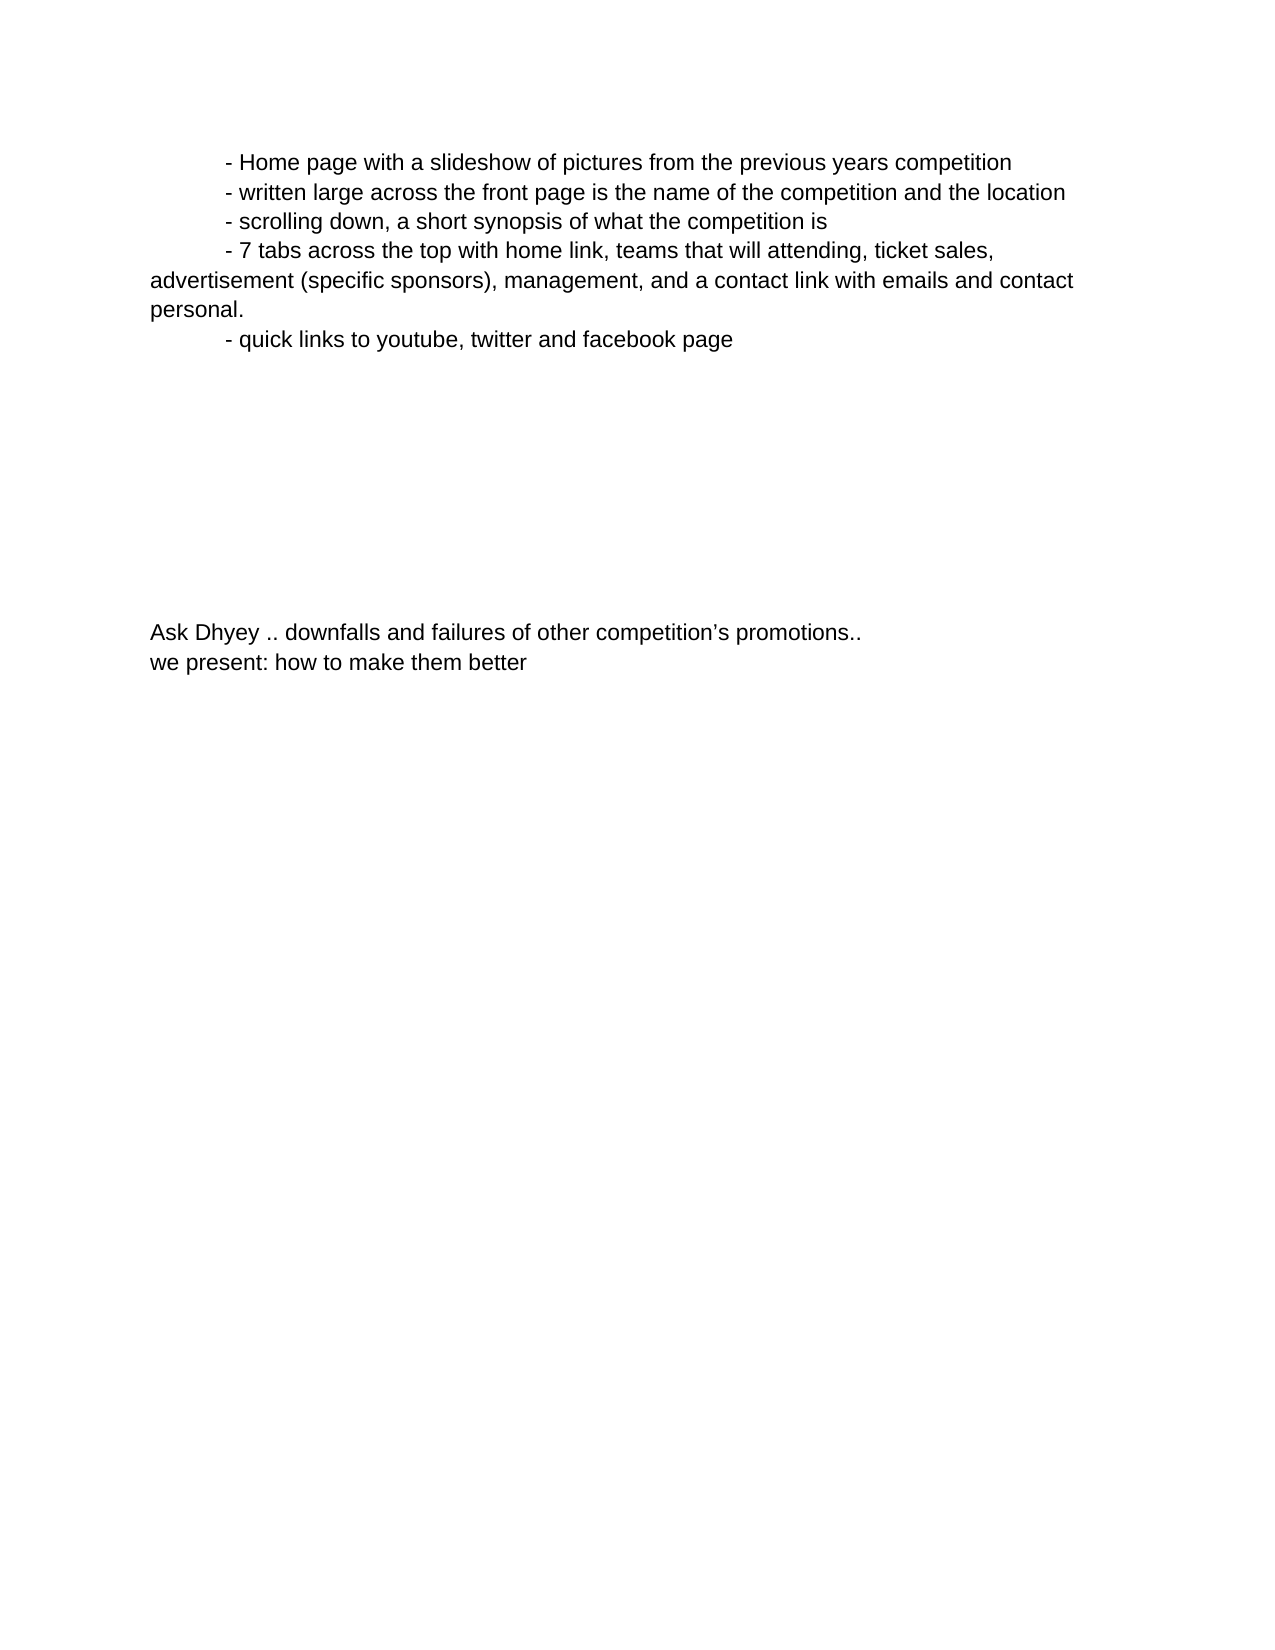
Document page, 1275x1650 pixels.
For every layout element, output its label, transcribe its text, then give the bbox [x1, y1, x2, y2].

text we present: how to make them better [150, 649, 1125, 675]
text - Home page with a slideshow of pictures from the previous years competition [150, 150, 1125, 176]
text - scrolling down, a short synopsis of what the competition is [150, 209, 1125, 234]
text - written large across the front page is the name of the competition and the location [150, 179, 1125, 205]
text Ask Dhyey .. downfalls and failures of other competition’s promotions.. [150, 620, 1125, 646]
text - 7 tabs across the top with home link, teams that will attending, ticket sales, advertisement (specific sponsors), management, and a contact link with emails and contact personal. [150, 238, 1125, 322]
text - quick links to youtube, twitter and facebook page [150, 326, 1125, 352]
